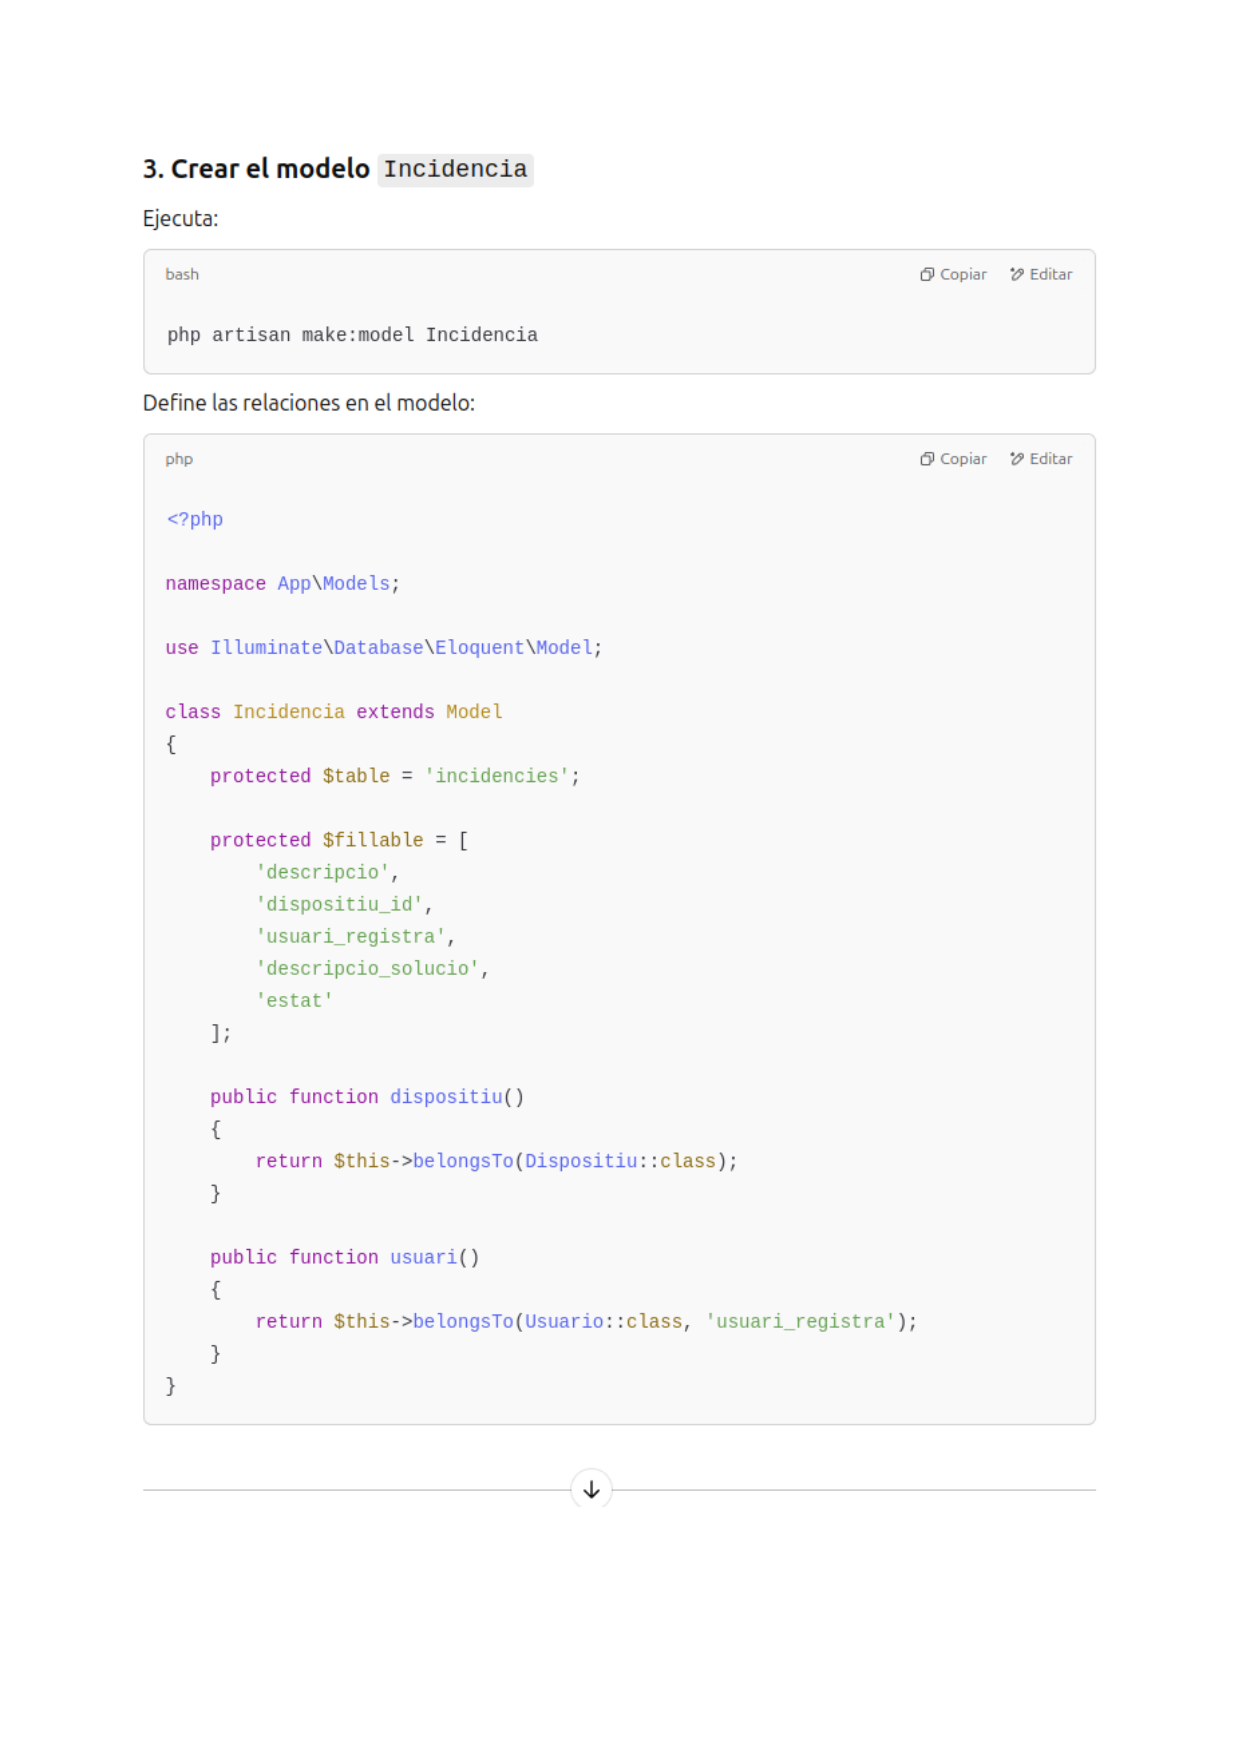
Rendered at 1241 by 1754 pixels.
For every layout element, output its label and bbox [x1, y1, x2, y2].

picture [118, 118, 1123, 1507]
